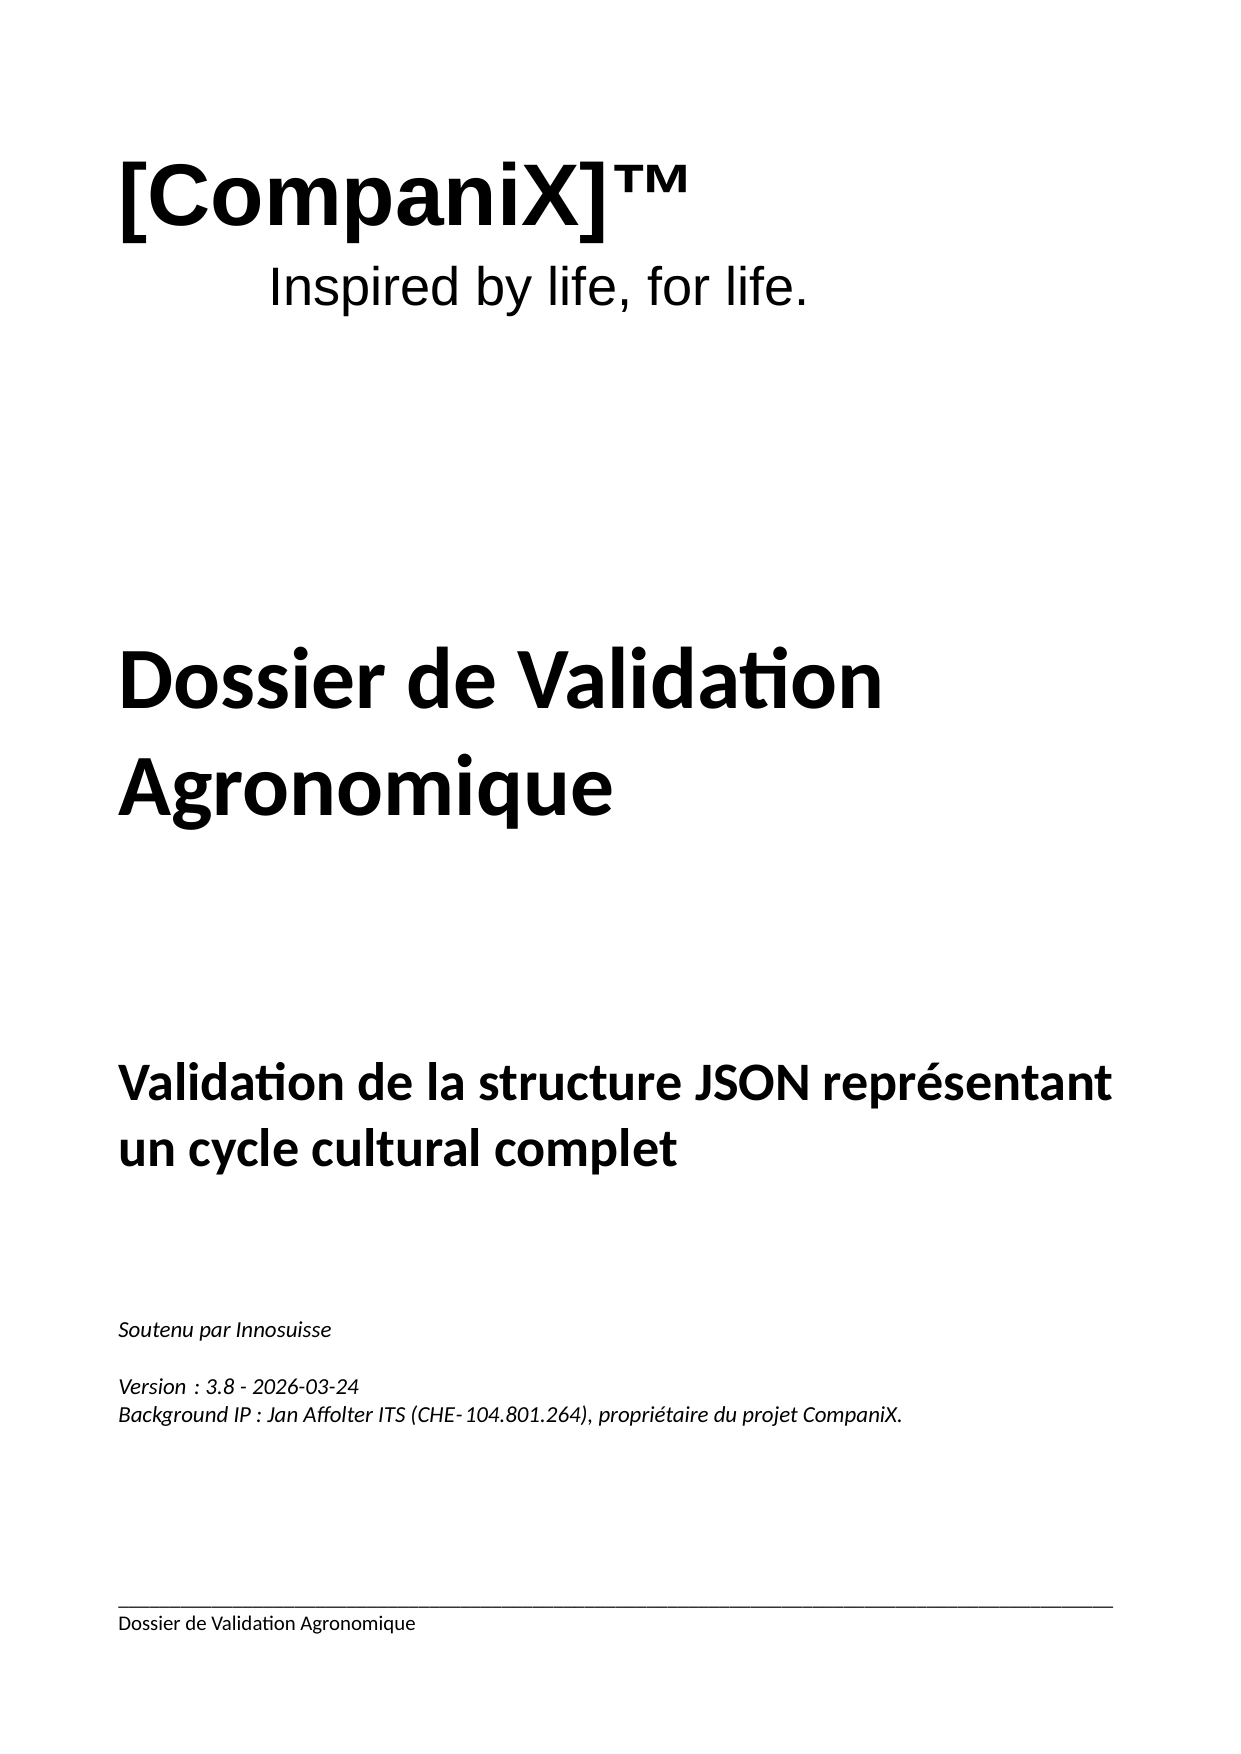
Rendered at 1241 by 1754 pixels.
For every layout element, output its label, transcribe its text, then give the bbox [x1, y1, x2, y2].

text Soutenu par Innosuisse [118, 1315, 1122, 1343]
text [CompaniX]™ Inspired by life, for life. [118, 143, 1122, 319]
text Validation de la structure JSON représentant un cycle cultural complet [118, 1047, 1122, 1179]
text Dossier de Validation Agronomique [118, 623, 1122, 837]
text Version : 3.8 - 2026-03-24 Background IP : Jan Affolter ITS (CHE‑104.801.264), propriétaire du projet CompaniX. [118, 1372, 1122, 1428]
